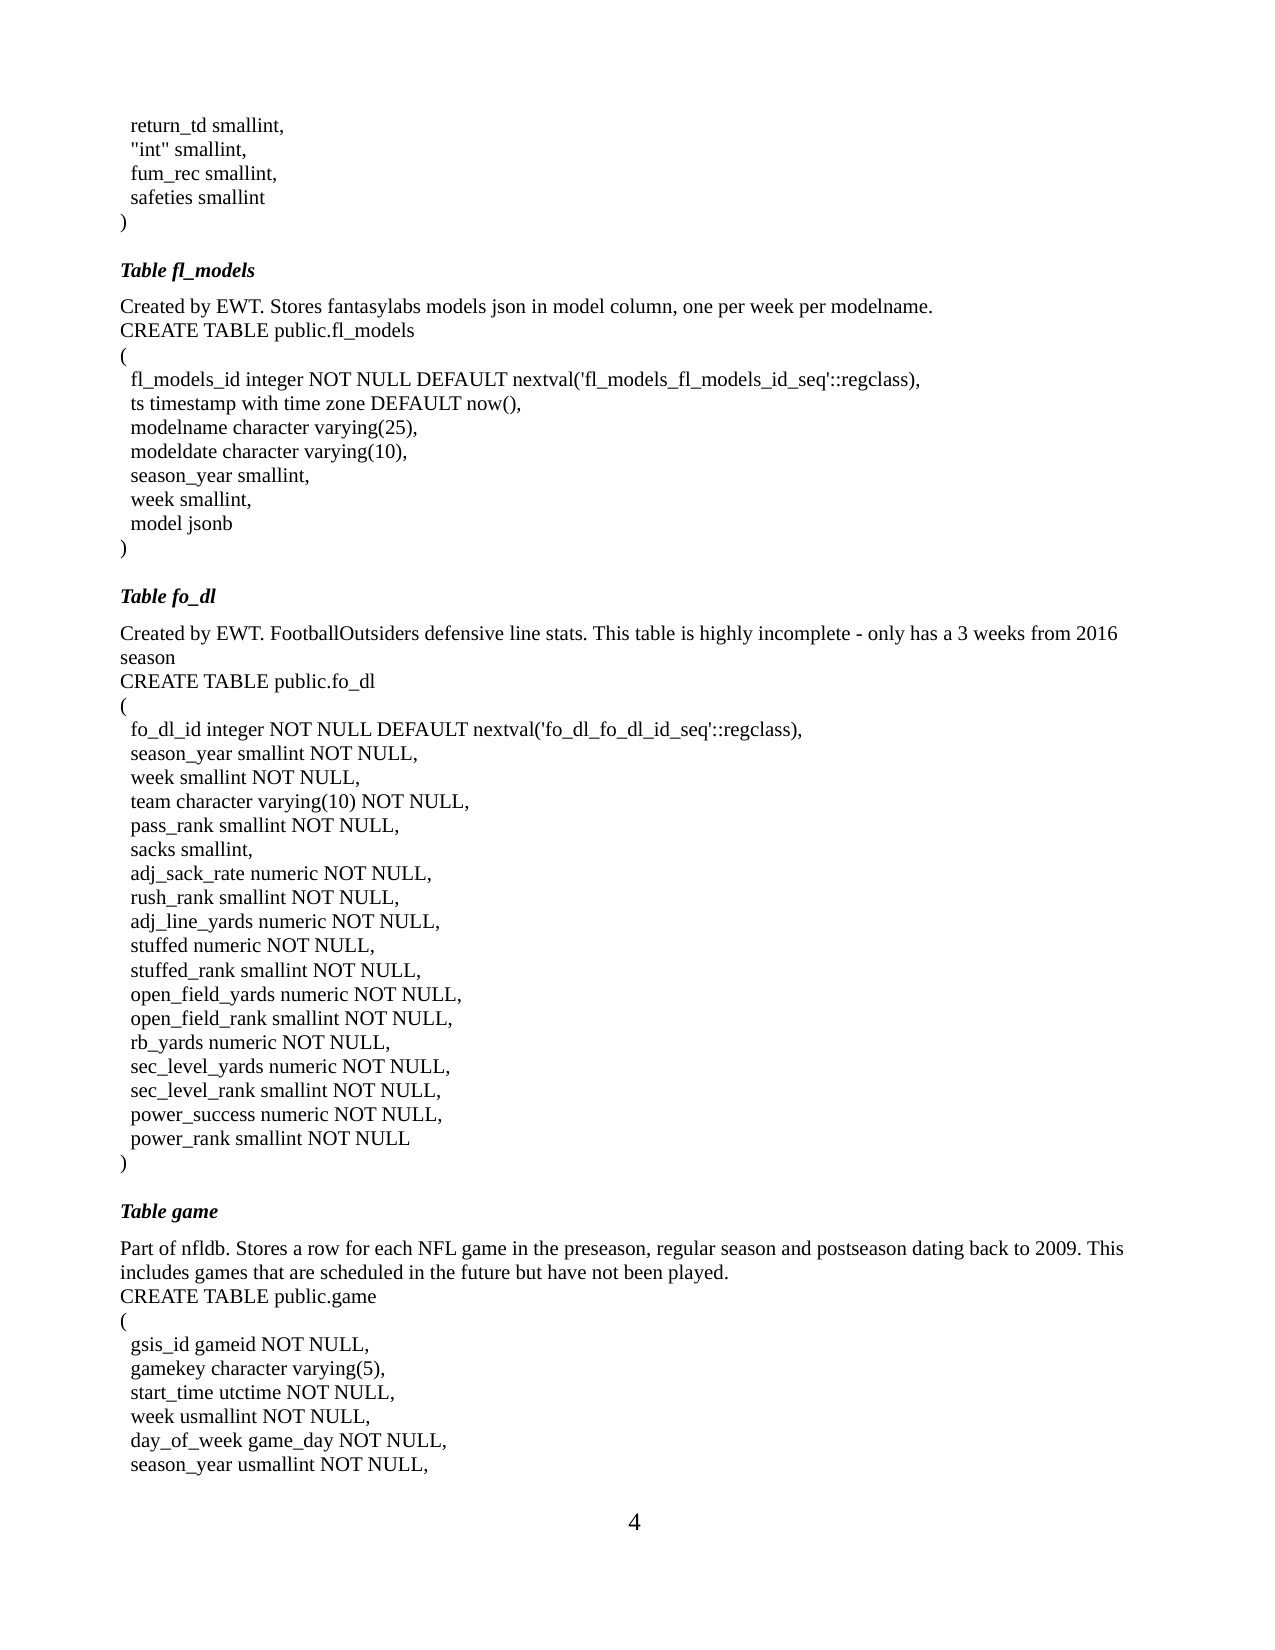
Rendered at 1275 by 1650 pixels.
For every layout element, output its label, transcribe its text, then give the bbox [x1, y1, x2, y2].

text CREATE TABLE public.fl_models [120, 318, 1155, 342]
text modelname character varying(25), [120, 415, 1155, 439]
text start_time utctime NOT NULL, [120, 1380, 1155, 1404]
text sec_level_yards numeric NOT NULL, [120, 1054, 1155, 1078]
text gsis_id gameid NOT NULL, [120, 1332, 1155, 1356]
text fum_rec smallint, [120, 161, 1155, 185]
subtitle Table fl_models [120, 258, 1155, 282]
text ( [120, 693, 1155, 717]
text model jsonb [120, 511, 1155, 535]
text power_success numeric NOT NULL, [120, 1102, 1155, 1126]
text adj_sack_rate numeric NOT NULL, [120, 861, 1155, 885]
text fo_dl_id integer NOT NULL DEFAULT nextval('fo_dl_fo_dl_id_seq'::regclass), [120, 717, 1155, 741]
text week usmallint NOT NULL, [120, 1404, 1155, 1428]
text rb_yards numeric NOT NULL, [120, 1030, 1155, 1054]
text week smallint, [120, 487, 1155, 511]
text Created by EWT. Stores fantasylabs models json in model column, one per week per modelname. [120, 294, 1155, 318]
text gamekey character varying(5), [120, 1356, 1155, 1380]
text safeties smallint [120, 185, 1155, 209]
text ) [120, 209, 1155, 233]
text modeldate character varying(10), [120, 439, 1155, 463]
text ( [120, 342, 1155, 367]
text season_year smallint NOT NULL, [120, 741, 1155, 765]
text season_year usmallint NOT NULL, [120, 1452, 1155, 1476]
text season_year smallint, [120, 463, 1155, 487]
text rush_rank smallint NOT NULL, [120, 885, 1155, 909]
text ts timestamp with time zone DEFAULT now(), [120, 391, 1155, 415]
text CREATE TABLE public.fo_dl [120, 669, 1155, 693]
text week smallint NOT NULL, [120, 765, 1155, 789]
text "int" smallint, [120, 137, 1155, 161]
text CREATE TABLE public.game [120, 1284, 1155, 1308]
text stuffed_rank smallint NOT NULL, [120, 957, 1155, 982]
text stuffed numeric NOT NULL, [120, 933, 1155, 957]
text fl_models_id integer NOT NULL DEFAULT nextval('fl_models_fl_models_id_seq'::regclass), [120, 367, 1155, 391]
text open_field_rank smallint NOT NULL, [120, 1006, 1155, 1030]
subtitle Table fo_dl [120, 584, 1155, 608]
subtitle Table game [120, 1199, 1155, 1223]
text return_td smallint, [120, 112, 1155, 137]
text ( [120, 1308, 1155, 1332]
text Created by EWT. FootballOutsiders defensive line stats. This table is highly incomplete - only has a 3 weeks from 2016 season [120, 621, 1155, 669]
text pass_rank smallint NOT NULL, [120, 813, 1155, 837]
text team character varying(10) NOT NULL, [120, 789, 1155, 813]
text Part of nfldb. Stores a row for each NFL game in the preseason, regular season and postseason dating back to 2009. This includes games that are scheduled in the future but have not been played. [120, 1236, 1155, 1284]
text adj_line_yards numeric NOT NULL, [120, 909, 1155, 933]
text sacks smallint, [120, 837, 1155, 861]
text day_of_week game_day NOT NULL, [120, 1428, 1155, 1452]
text power_rank smallint NOT NULL [120, 1126, 1155, 1150]
text ) [120, 1150, 1155, 1174]
text sec_level_rank smallint NOT NULL, [120, 1078, 1155, 1102]
text open_field_yards numeric NOT NULL, [120, 982, 1155, 1006]
text ) [120, 535, 1155, 559]
